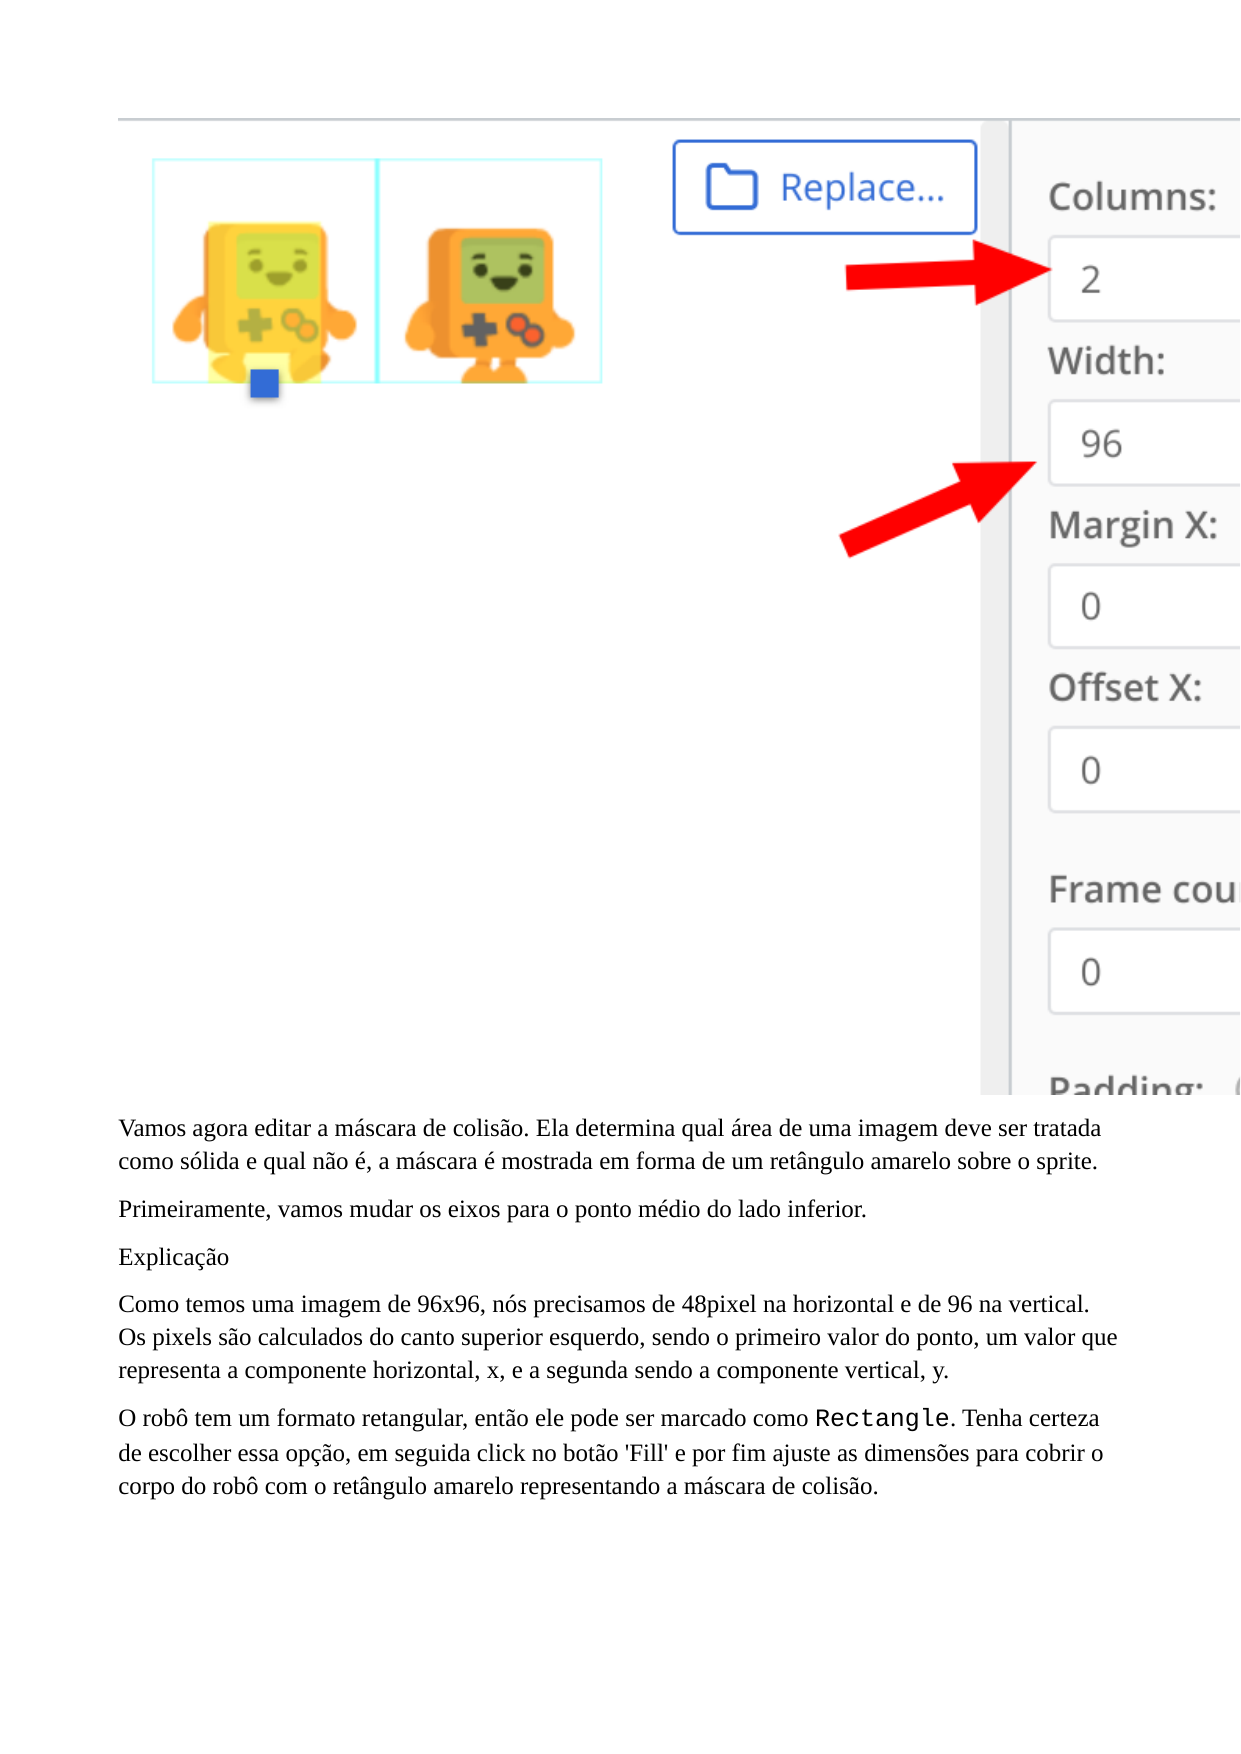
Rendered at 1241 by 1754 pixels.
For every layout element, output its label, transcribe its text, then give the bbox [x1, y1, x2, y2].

text Vamos agora editar a máscara de colisão. Ela determina qual área de uma imagem deve ser tratada como sólida e qual não é, a máscara é mostrada em forma de um retângulo amarelo sobre o sprite. [118, 1113, 1122, 1175]
text Como temos uma imagem de 96x96, nós precisamos de 48pixel na horizontal e de 96 na vertical. Os pixels são calculados do canto superior esquerdo, sendo o primeiro valor do ponto, um valor que representa a componente horizontal, x, e a segunda sendo a componente vertical, y. [118, 1289, 1122, 1384]
text Explicação [118, 1242, 1122, 1270]
text Primeiramente, vamos mudar os eixos para o ponto médio do lado inferior. [118, 1194, 1122, 1223]
picture [118, 118, 1241, 1095]
text O robô tem um formato retangular, então ele pode ser marcado como Rectangle. Tenha certeza de escolher essa opção, em seguida click no botão 'Fill' e por fim ajuste as dimensões para cobrir o corpo do robô com o retângulo amarelo representando a máscara de colisão. [118, 1403, 1122, 1500]
